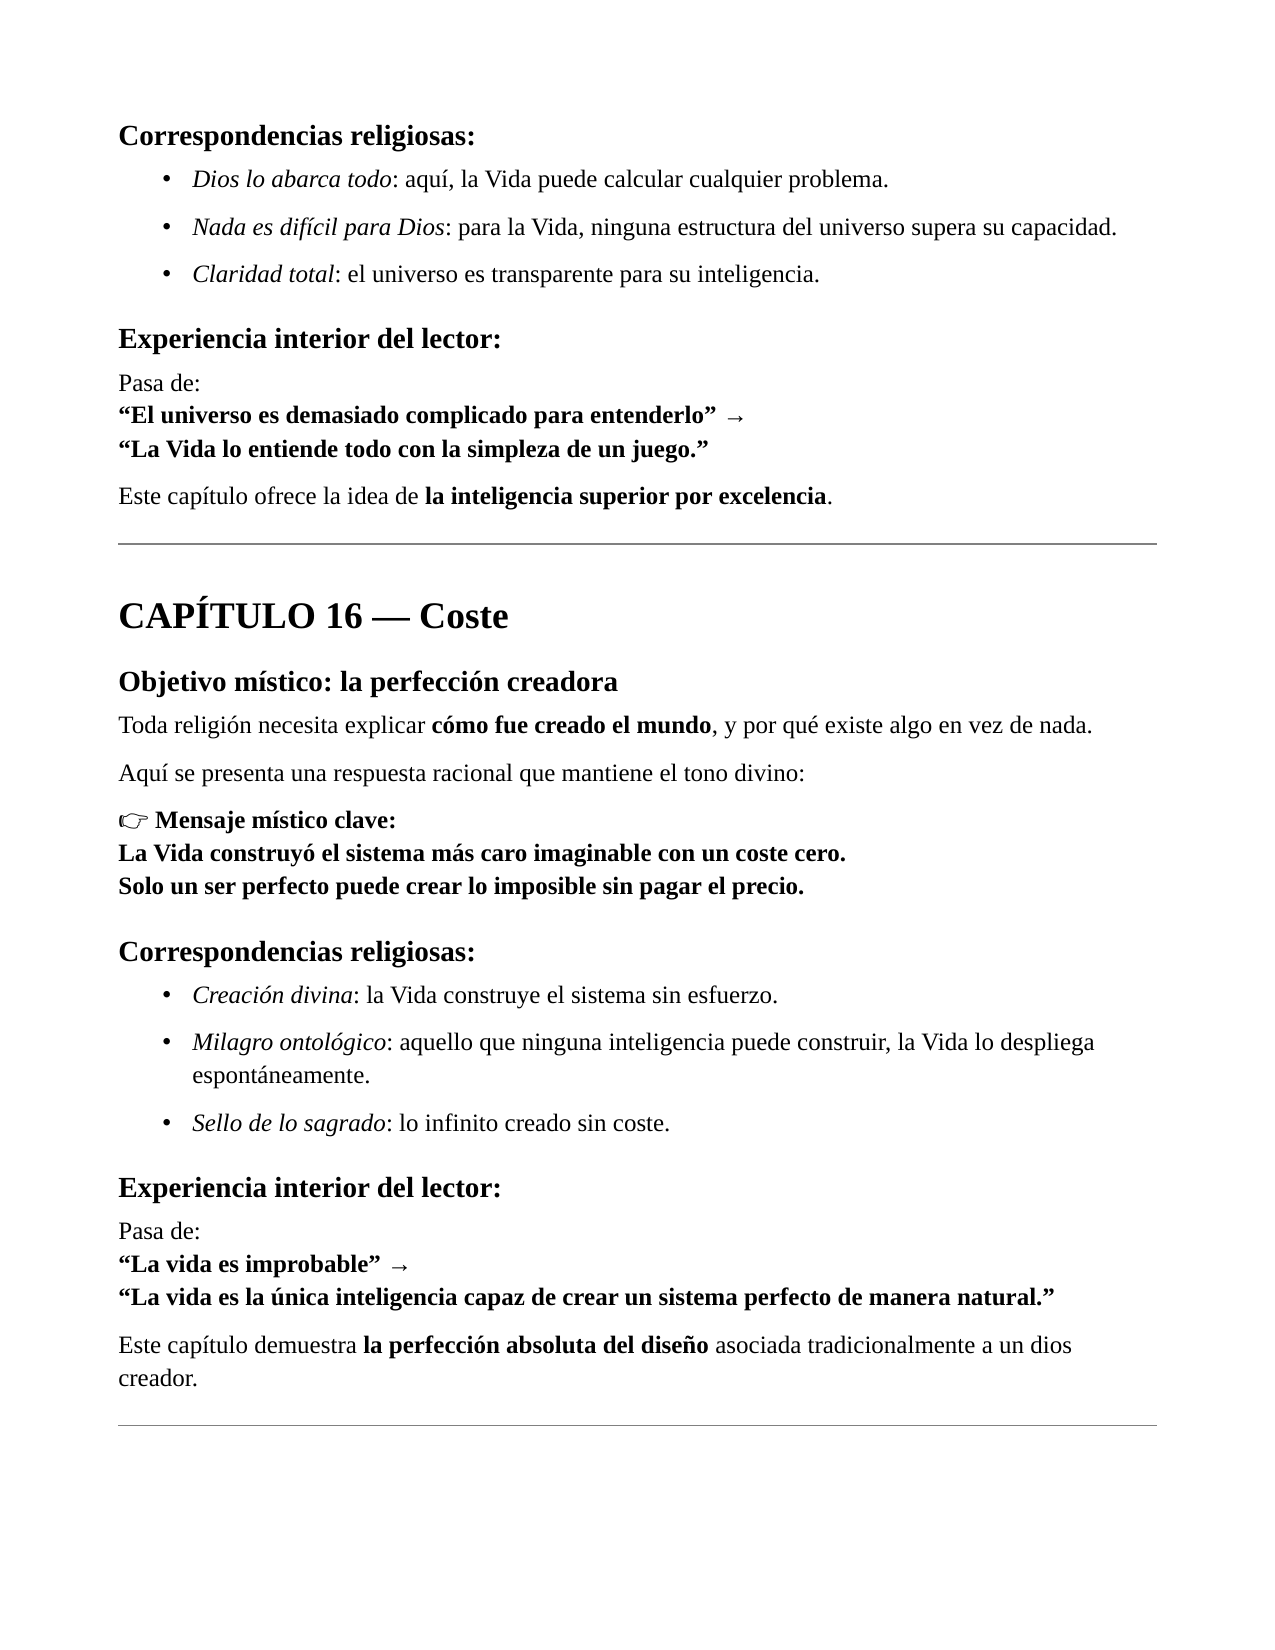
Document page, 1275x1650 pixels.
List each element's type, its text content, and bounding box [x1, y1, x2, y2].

text Pasa de: “La vida es improbable” → “La vida es la única inteligencia capaz de crear un sistema perfecto de manera natural.” [118, 1216, 1157, 1311]
list Sello de lo sagrado: lo infinito creado sin coste. [162, 1108, 1157, 1137]
subtitle CAPÍTULO 16 — Coste [118, 594, 1157, 637]
list Milagro ontológico: aquello que ninguna inteligencia puede construir, la Vida lo despliega espontáneamente. [162, 1027, 1157, 1089]
text Este capítulo ofrece la idea de la inteligencia superior por excelencia. [118, 481, 1157, 510]
subtitle Correspondencias religiosas: [118, 118, 1157, 152]
list Creación divina: la Vida construye el sistema sin esfuerzo. [162, 980, 1157, 1008]
text Este capítulo demuestra la perfección absoluta del diseño asociada tradicionalmente a un dios creador. [118, 1330, 1157, 1392]
text 👉 Mensaje místico clave: La Vida construyó el sistema más caro imaginable con un coste cero. Solo un ser perfecto puede crear lo imposible sin pagar el precio. [118, 805, 1157, 900]
text Aquí se presenta una respuesta racional que mantiene el tono divino: [118, 758, 1157, 787]
subtitle Experiencia interior del lector: [118, 1170, 1157, 1204]
text Pasa de: “El universo es demasiado complicado para entenderlo” → “La Vida lo entiende todo con la simpleza de un juego.” [118, 368, 1157, 462]
subtitle Experiencia interior del lector: [118, 322, 1157, 355]
subtitle Correspondencias religiosas: [118, 934, 1157, 967]
list Claridad total: el universo es transparente para su inteligencia. [162, 259, 1157, 288]
list Nada es difícil para Dios: para la Vida, ninguna estructura del universo supera su capacidad. [162, 212, 1157, 241]
list Dios lo abarca todo: aquí, la Vida puede calcular cualquier problema. [162, 164, 1157, 193]
subtitle Objetivo místico: la perfección creadora [118, 664, 1157, 698]
text Toda religión necesita explicar cómo fue creado el mundo, y por qué existe algo en vez de nada. [118, 710, 1157, 739]
